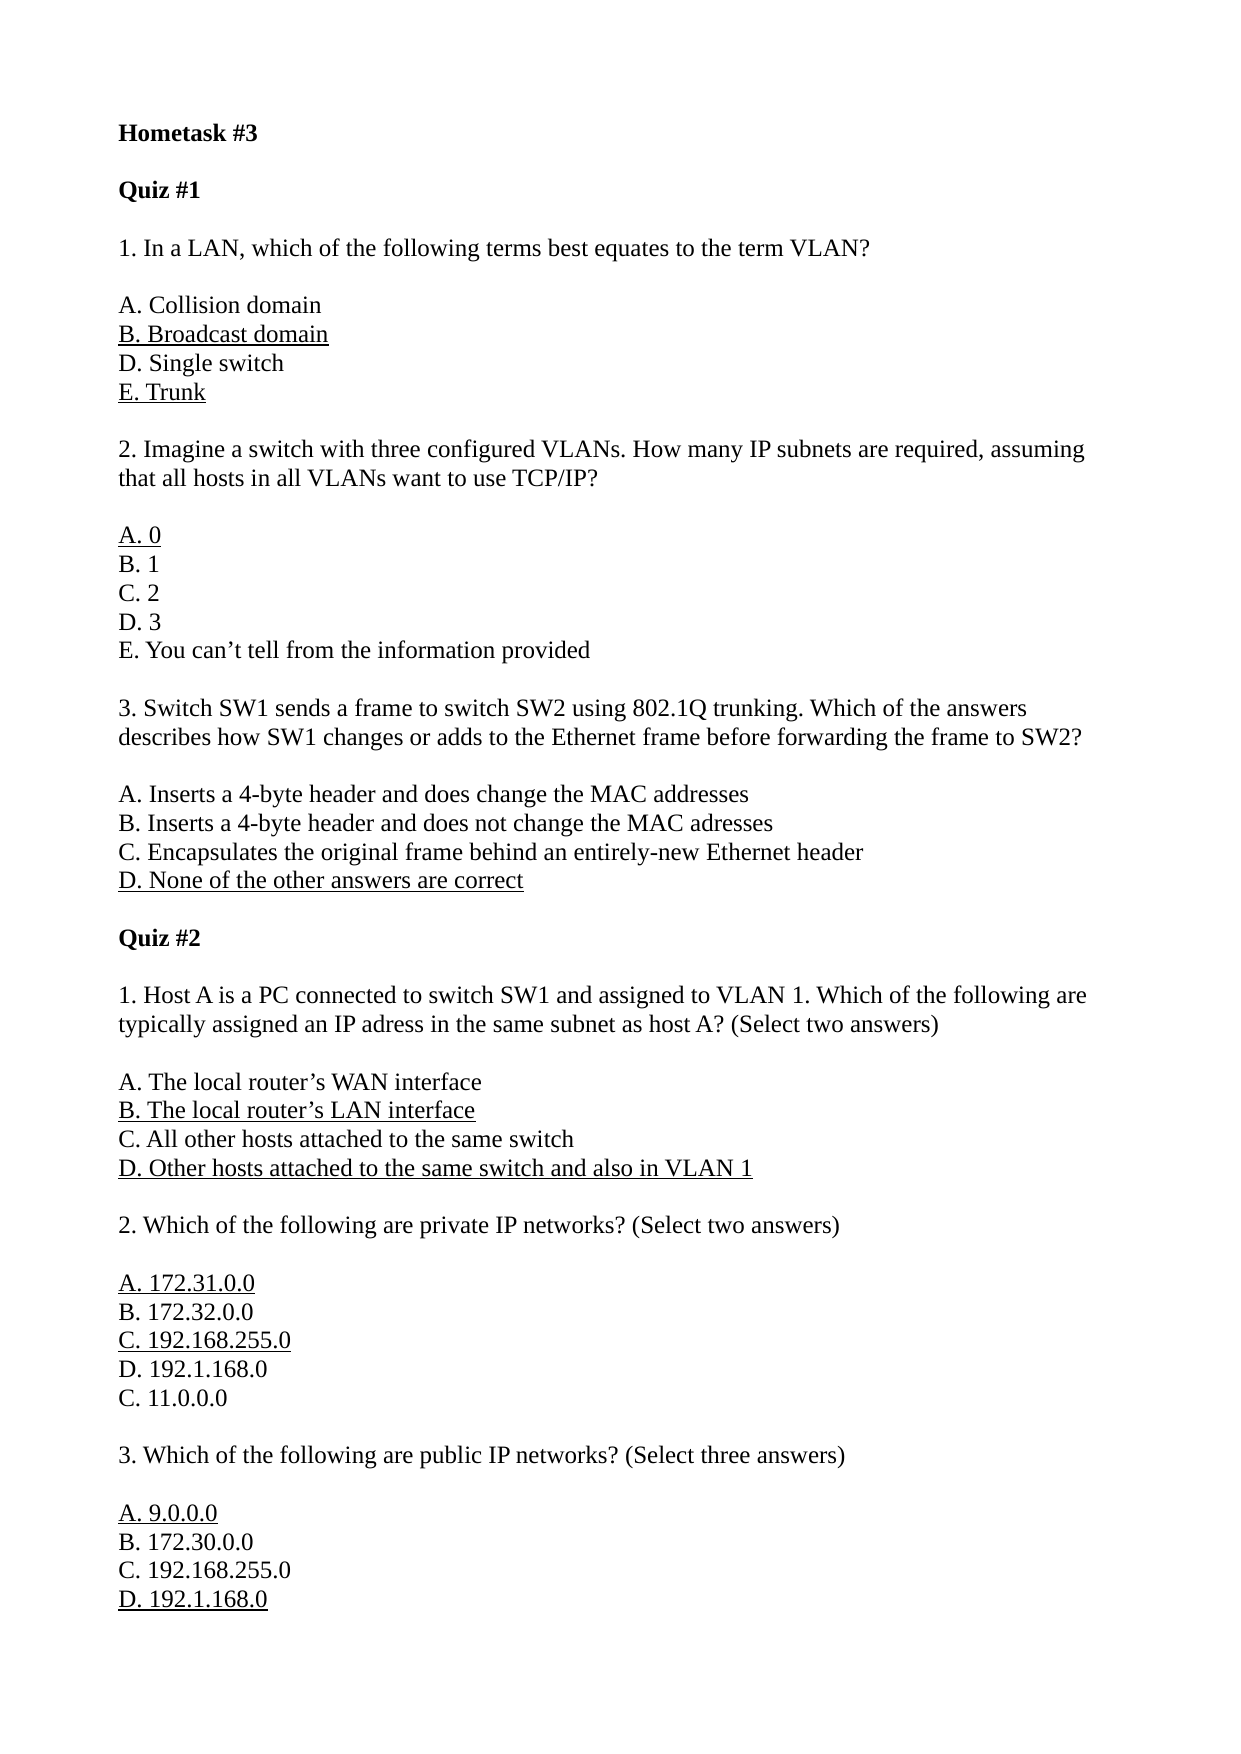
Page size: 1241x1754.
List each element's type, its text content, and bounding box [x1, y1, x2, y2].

text Quiz #1 [118, 176, 1122, 204]
text D. 3 [118, 607, 1122, 636]
text A. The local router’s WAN interface [118, 1067, 1122, 1096]
text D. Other hosts attached to the same switch and also in VLAN 1 [118, 1153, 1122, 1182]
text A. Collision domain [118, 291, 1122, 319]
text 2. Which of the following are private IP networks? (Select two answers) [118, 1211, 1122, 1239]
text 3. Which of the following are public IP networks? (Select three answers) [118, 1441, 1122, 1469]
text C. All other hosts attached to the same switch [118, 1124, 1122, 1153]
text C. 11.0.0.0 [118, 1383, 1122, 1412]
text 1. In a LAN, which of the following terms best equates to the term VLAN? [118, 233, 1122, 262]
text Quiz #2 [118, 923, 1122, 952]
text B. 172.30.0.0 [118, 1527, 1122, 1556]
text A. 9.0.0.0 [118, 1498, 1122, 1527]
text B. The local router’s LAN interface [118, 1096, 1122, 1124]
text D. Single switch [118, 348, 1122, 377]
text A. 0 [118, 521, 1122, 549]
text D. None of the other answers are correct [118, 866, 1122, 894]
text B. 172.32.0.0 [118, 1297, 1122, 1326]
text E. Trunk [118, 377, 1122, 406]
text A. 172.31.0.0 [118, 1268, 1122, 1297]
text 2. Imagine a switch with three configured VLANs. How many IP subnets are required, assuming that all hosts in all VLANs want to use TCP/IP? [118, 434, 1122, 492]
text D. 192.1.168.0 [118, 1354, 1122, 1383]
text 3. Switch SW1 sends a frame to switch SW2 using 802.1Q trunking. Which of the answers describes how SW1 changes or adds to the Ethernet frame before forwarding the frame to SW2? [118, 693, 1122, 751]
text E. You can’t tell from the information provided [118, 636, 1122, 664]
text B. Inserts a 4-byte header and does not change the MAC adresses [118, 808, 1122, 837]
text 1. Host A is a PC connected to switch SW1 and assigned to VLAN 1. Which of the following are typically assigned an IP adress in the same subnet as host A? (Select two answers) [118, 981, 1122, 1038]
text D. 192.1.168.0 [118, 1584, 1122, 1613]
text B. Broadcast domain [118, 319, 1122, 348]
text B. 1 [118, 549, 1122, 578]
text Hometask #3 [118, 118, 1122, 147]
text C. Encapsulates the original frame behind an entirely-new Ethernet header [118, 837, 1122, 866]
text C. 192.168.255.0 [118, 1326, 1122, 1354]
text A. Inserts a 4-byte header and does change the MAC addresses [118, 779, 1122, 808]
text C. 192.168.255.0 [118, 1556, 1122, 1584]
text C. 2 [118, 578, 1122, 607]
